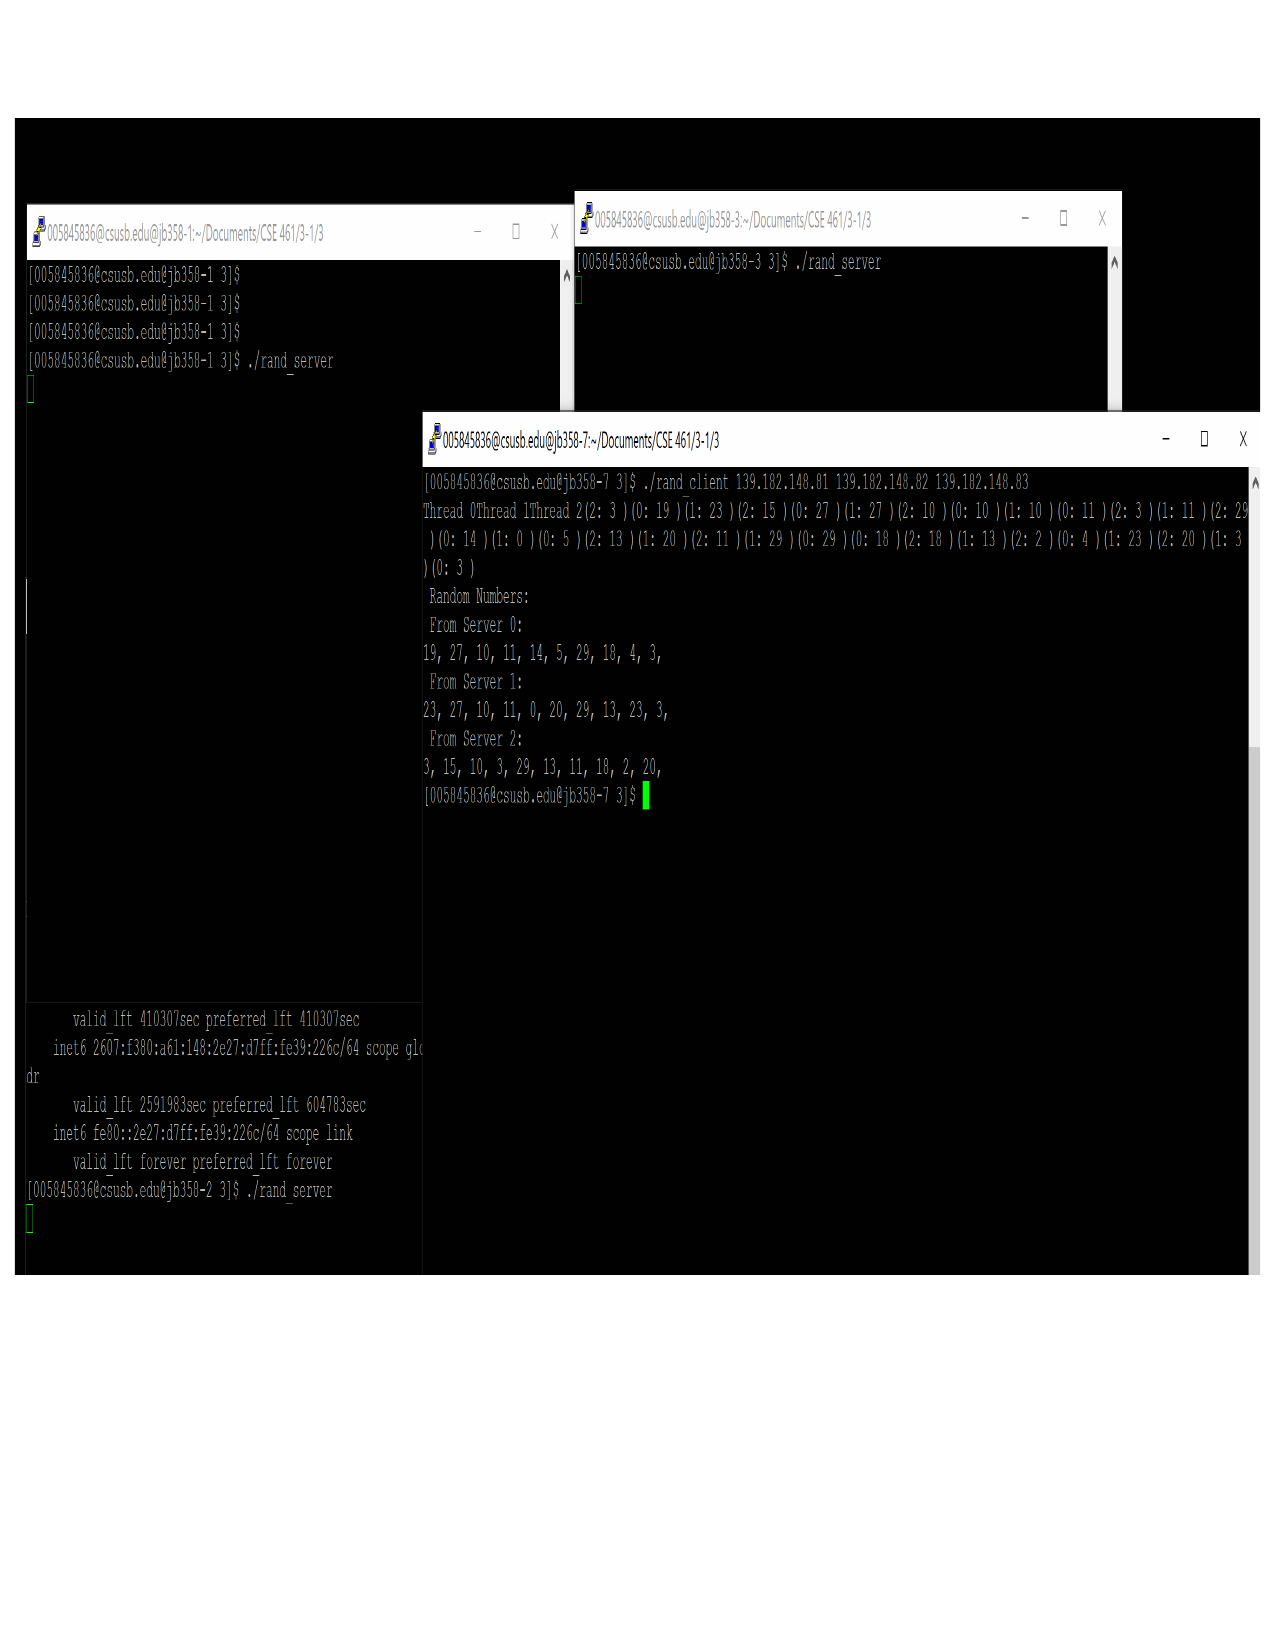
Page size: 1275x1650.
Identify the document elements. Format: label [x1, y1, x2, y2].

picture [14, 118, 1261, 1275]
